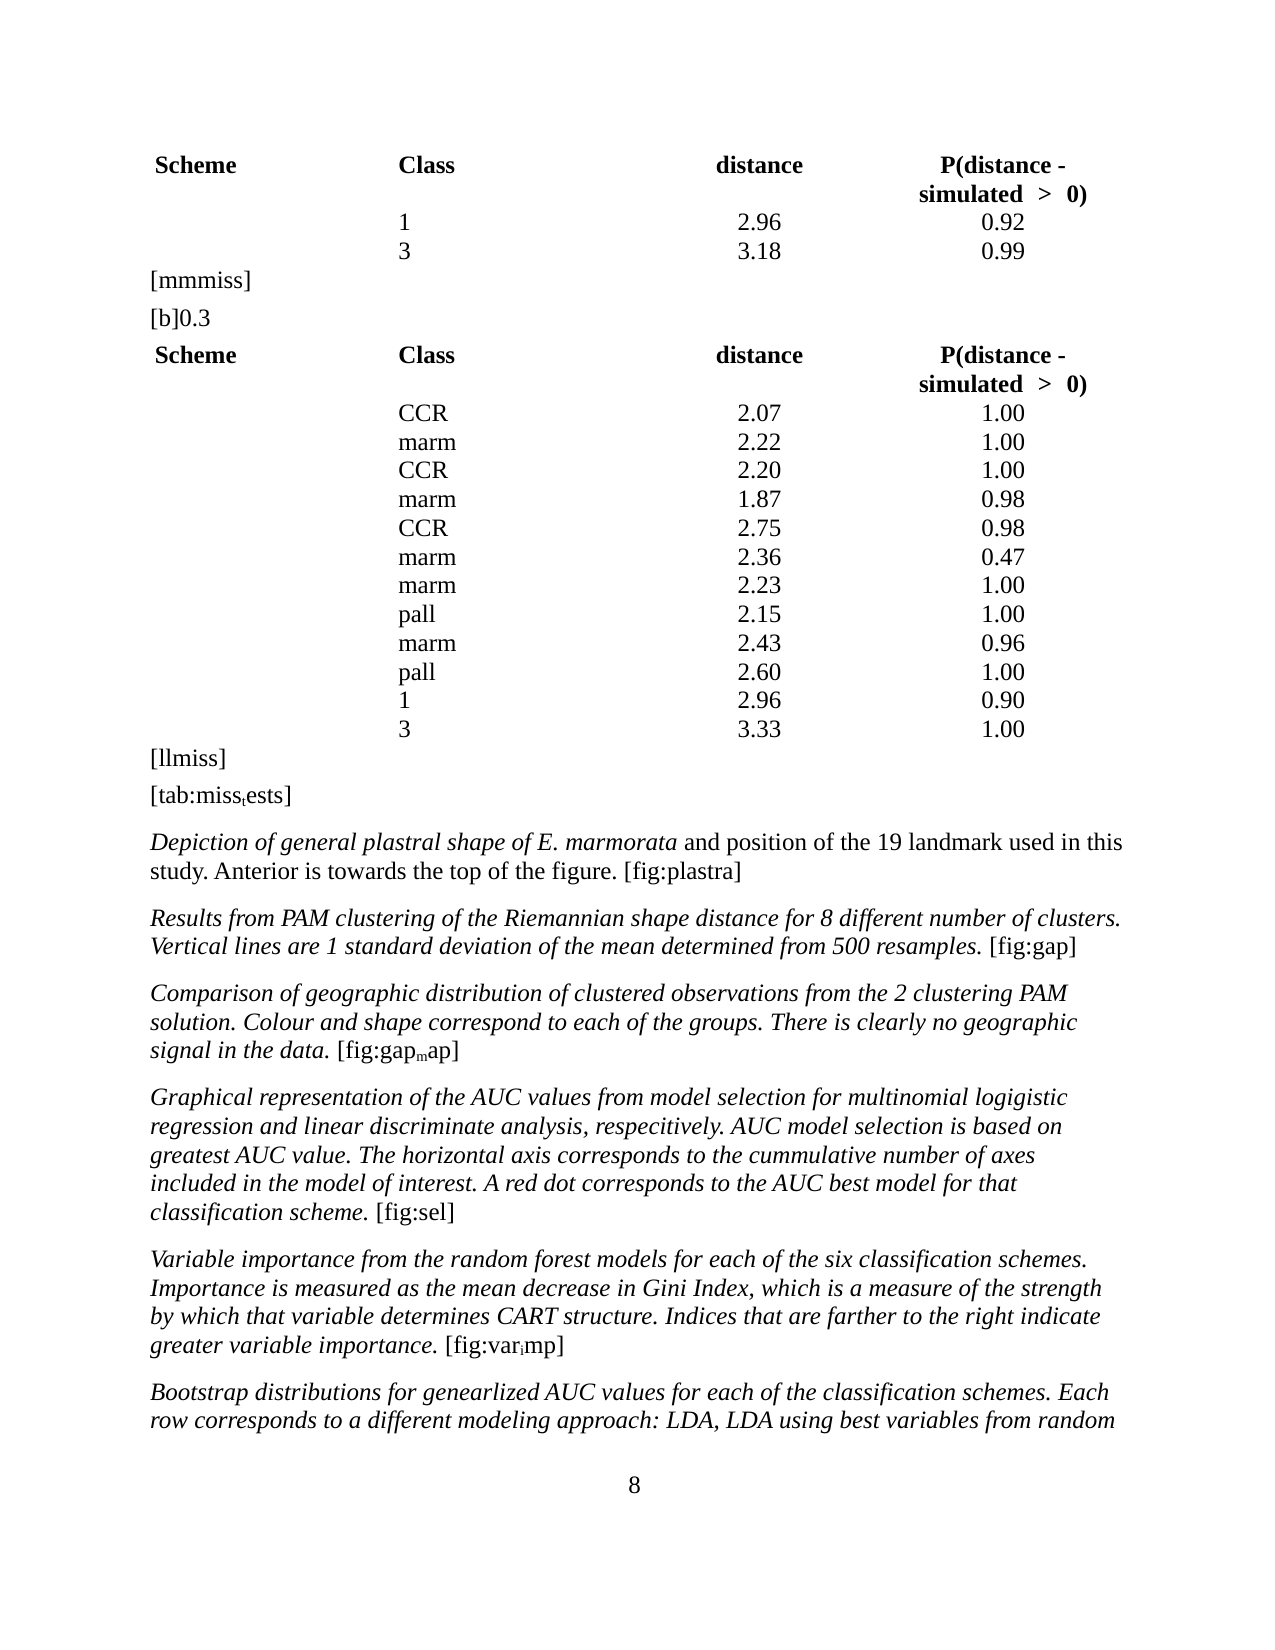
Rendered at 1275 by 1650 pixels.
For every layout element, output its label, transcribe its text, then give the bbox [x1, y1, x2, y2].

table_header P(distance - simulated > 0) [881, 150, 1125, 207]
table_cell 1.00 [881, 570, 1125, 599]
table_cell 2.75 [638, 513, 881, 542]
text Bootstrap distributions for genearlized AUC values for each of the classification schemes. Each row corresponds to a different modeling approach: LDA, LDA using best variables from random [150, 1377, 1125, 1434]
table_cell 2.15 [638, 599, 881, 628]
table_cell [150, 398, 394, 427]
table_cell [150, 570, 394, 599]
text [b]0.3 [150, 303, 1125, 331]
table_cell 1.00 [881, 657, 1125, 685]
text [tab:misstests] [150, 781, 1125, 809]
table_cell 2.23 [638, 570, 881, 599]
table_cell 2.36 [638, 542, 881, 570]
table_cell [150, 455, 394, 484]
table_cell [150, 427, 394, 455]
table_cell 3 [394, 714, 637, 743]
table_header Class [394, 150, 637, 207]
table_cell 3.18 [638, 236, 881, 265]
table_cell [150, 208, 394, 236]
table_cell CCR [394, 513, 637, 542]
table_cell 0.98 [881, 513, 1125, 542]
table_cell marm [394, 484, 637, 513]
table_cell 1.00 [881, 714, 1125, 743]
text [llmiss] [150, 743, 1125, 772]
table_cell 2.20 [638, 455, 881, 484]
table_cell 2.07 [638, 398, 881, 427]
table_cell [150, 599, 394, 628]
table_cell 2.43 [638, 628, 881, 657]
table_cell 1.00 [881, 427, 1125, 455]
table_cell 0.96 [881, 628, 1125, 657]
text Variable importance from the random forest models for each of the six classification schemes. Importance is measured as the mean decrease in Gini Index, which is a measure of the strength by which that variable determines CART structure. Indices that are farther to the right indicate greater variable importance. [fig:varimp] [150, 1244, 1125, 1359]
table_cell 1.00 [881, 455, 1125, 484]
text Depiction of general plastral shape of E. marmorata and position of the 19 landmark used in this study. Anterior is towards the top of the figure. [fig:plastra] [150, 827, 1125, 885]
text Comparison of geographic distribution of clustered observations from the 2 clustering PAM solution. Colour and shape correspond to each of the groups. There is clearly no geographic signal in the data. [fig:gapmap] [150, 978, 1125, 1064]
table_cell [150, 685, 394, 714]
text Graphical representation of the AUC values from model selection for multinomial logigistic regression and linear discriminate analysis, respecitively. AUC model selection is based on greatest AUC value. The horizontal axis corresponds to the cummulative number of axes included in the model of interest. A red dot corresponds to the AUC best model for that classification scheme. [fig:sel] [150, 1082, 1125, 1226]
table_cell 2.60 [638, 657, 881, 685]
table_cell [150, 628, 394, 657]
table_cell pall [394, 657, 637, 685]
table_cell 3 [394, 236, 637, 265]
table_cell 1 [394, 208, 637, 236]
table_cell 0.99 [881, 236, 1125, 265]
table_cell 1 [394, 685, 637, 714]
table_cell 0.92 [881, 208, 1125, 236]
table_cell 0.90 [881, 685, 1125, 714]
table_cell [150, 657, 394, 685]
table_cell CCR [394, 455, 637, 484]
table_cell marm [394, 427, 637, 455]
table_cell [150, 714, 394, 743]
table_header P(distance - simulated > 0) [881, 340, 1125, 398]
table_header Scheme [150, 340, 394, 398]
table_cell 1.00 [881, 599, 1125, 628]
table_header Scheme [150, 150, 394, 207]
table_header distance [638, 150, 881, 207]
table_cell 2.96 [638, 685, 881, 714]
table_cell [150, 542, 394, 570]
table_cell [150, 236, 394, 265]
table_cell 2.22 [638, 427, 881, 455]
table_cell marm [394, 570, 637, 599]
table_cell 1.00 [881, 398, 1125, 427]
table_cell [150, 484, 394, 513]
table_header distance [638, 340, 881, 398]
table_cell 1.87 [638, 484, 881, 513]
table_cell 3.33 [638, 714, 881, 743]
table_cell pall [394, 599, 637, 628]
table_cell marm [394, 542, 637, 570]
text [mmmiss] [150, 265, 1125, 294]
table_cell 2.96 [638, 208, 881, 236]
table_header Class [394, 340, 637, 398]
table_cell 0.47 [881, 542, 1125, 570]
table_cell marm [394, 628, 637, 657]
table_cell CCR [394, 398, 637, 427]
table_cell 0.98 [881, 484, 1125, 513]
text Results from PAM clustering of the Riemannian shape distance for 8 different number of clusters. Vertical lines are 1 standard deviation of the mean determined from 500 resamples. [fig:gap] [150, 903, 1125, 960]
table_cell [150, 513, 394, 542]
